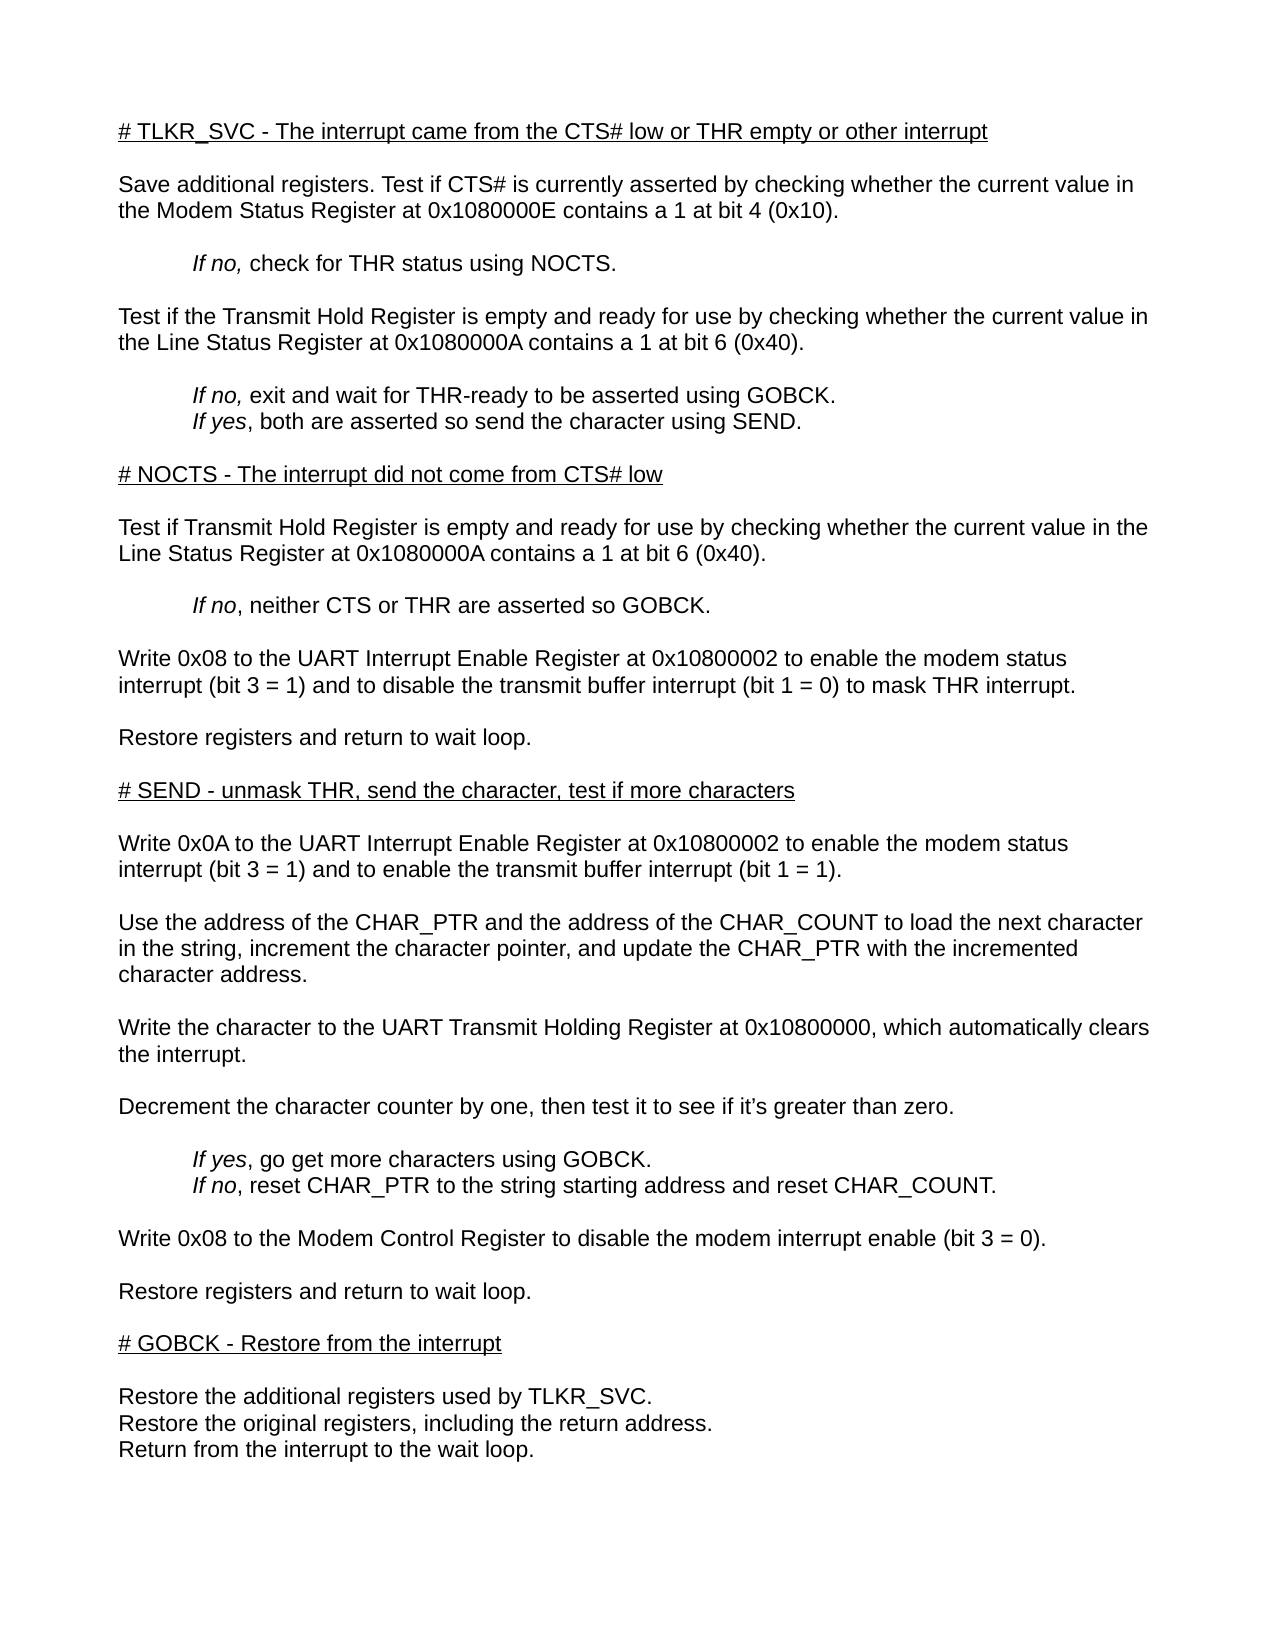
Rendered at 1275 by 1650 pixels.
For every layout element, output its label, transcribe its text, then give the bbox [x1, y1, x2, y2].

text Restore registers and return to wait loop. # SEND - unmask THR, send the character, test if more characters Write 0x0A to the UART Interrupt Enable Register at 0x10800002 to enable the modem status interrupt (bit 3 = 1) and to enable the transmit buffer interrupt (bit 1 = 1). Use the address of the CHAR_PTR and the address of the CHAR_COUNT to load the next character in the string, increment the character pointer, and update the CHAR_PTR with the incremented character address. Write the character to the UART Transmit Holding Register at 0x10800000, which automatically clears the interrupt. Decrement the character counter by one, then test it to see if it’s greater than zero. If yes, go get more characters using GOBCK. If no, reset CHAR_PTR to the string starting address and reset CHAR_COUNT. Write 0x08 to the Modem Control Register to disable the modem interrupt enable (bit 3 = 0). [118, 724, 1157, 1251]
text # GOBCK - Restore from the interrupt Restore the additional registers used by TLKR_SVC. Restore the original registers, including the return address. Return from the interrupt to the wait loop. [118, 1330, 1157, 1488]
text Restore registers and return to wait loop. [118, 1278, 1157, 1304]
text # TLKR_SVC - The interrupt came from the CTS# low or THR empty or other interrupt Save additional registers. Test if CTS# is currently asserted by checking whether the current value in the Modem Status Register at 0x1080000E contains a 1 at bit 4 (0x10). If no, check for THR status using NOCTS. Test if the Transmit Hold Register is empty and ready for use by checking whether the current value in the Line Status Register at 0x1080000A contains a 1 at bit 6 (0x40). If no, exit and wait for THR-ready to be asserted using GOBCK. If yes, both are asserted so send the character using SEND. # NOCTS - The interrupt did not come from CTS# low Test if Transmit Hold Register is empty and ready for use by checking whether the current value in the Line Status Register at 0x1080000A contains a 1 at bit 6 (0x40). If no, neither CTS or THR are asserted so GOBCK. Write 0x08 to the UART Interrupt Enable Register at 0x10800002 to enable the modem status interrupt (bit 3 = 1) and to disable the transmit buffer interrupt (bit 1 = 0) to mask THR interrupt. [118, 118, 1157, 698]
